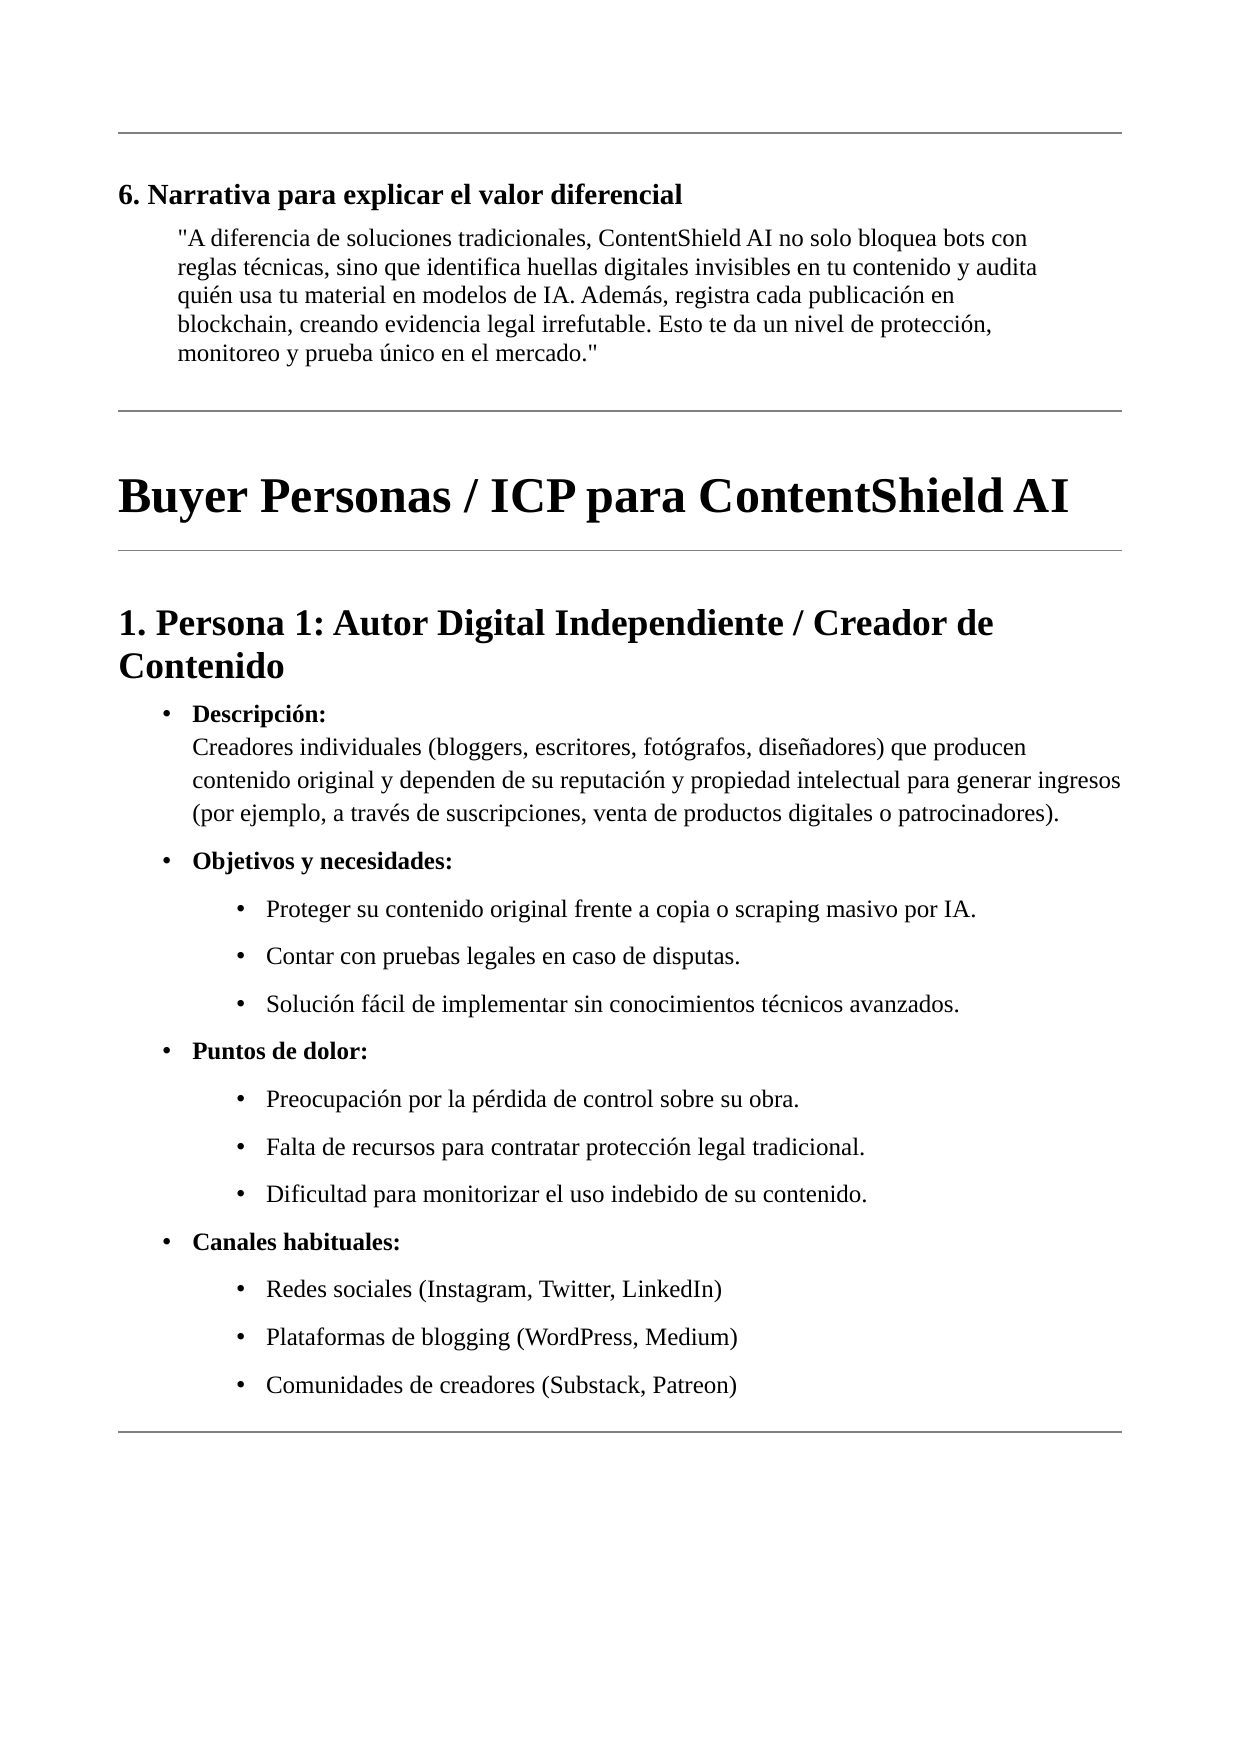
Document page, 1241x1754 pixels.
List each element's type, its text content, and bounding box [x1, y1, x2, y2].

subtitle 1. Persona 1: Autor Digital Independiente / Creador de Contenido [118, 601, 1122, 687]
list Plataformas de blogging (WordPress, Medium) [236, 1322, 1122, 1351]
list Preocupación por la pérdida de control sobre su obra. [236, 1084, 1122, 1113]
list Comunidades de creadores (Substack, Patreon) [236, 1370, 1122, 1398]
subtitle Buyer Personas / ICP para ContentShield AI [118, 466, 1122, 523]
list Contar con pruebas legales en caso de disputas. [236, 941, 1122, 970]
list Proteger su contenido original frente a copia o scraping masivo por IA. [236, 894, 1122, 922]
list Falta de recursos para contratar protección legal tradicional. [236, 1132, 1122, 1160]
list Canales habituales: [162, 1227, 1122, 1256]
list Descripción: Creadores individuales (bloggers, escritores, fotógrafos, diseñadores) que producen contenido original y dependen de su reputación y propiedad intelectual para generar ingresos (por ejemplo, a través de suscripciones, venta de productos digitales o patrocinadores). [162, 699, 1122, 827]
list Objetivos y necesidades: [162, 846, 1122, 875]
list Redes sociales (Instagram, Twitter, LinkedIn) [236, 1274, 1122, 1303]
list Solución fácil de implementar sin conocimientos técnicos avanzados. [236, 989, 1122, 1018]
list Puntos de dolor: [162, 1036, 1122, 1065]
text "A diferencia de soluciones tradicionales, ContentShield AI no solo bloquea bots con reglas técnicas, sino que identifica huellas digitales invisibles en tu contenido y audita quién usa tu material en modelos de IA. Además, registra cada publicación en blockchain, creando evidencia legal irrefutable. Esto te da un nivel de protección, monitoreo y prueba único en el mercado." [177, 223, 1063, 367]
list Dificultad para monitorizar el uso indebido de su contenido. [236, 1179, 1122, 1208]
subtitle 6. Narrativa para explicar el valor diferencial [118, 177, 1122, 211]
